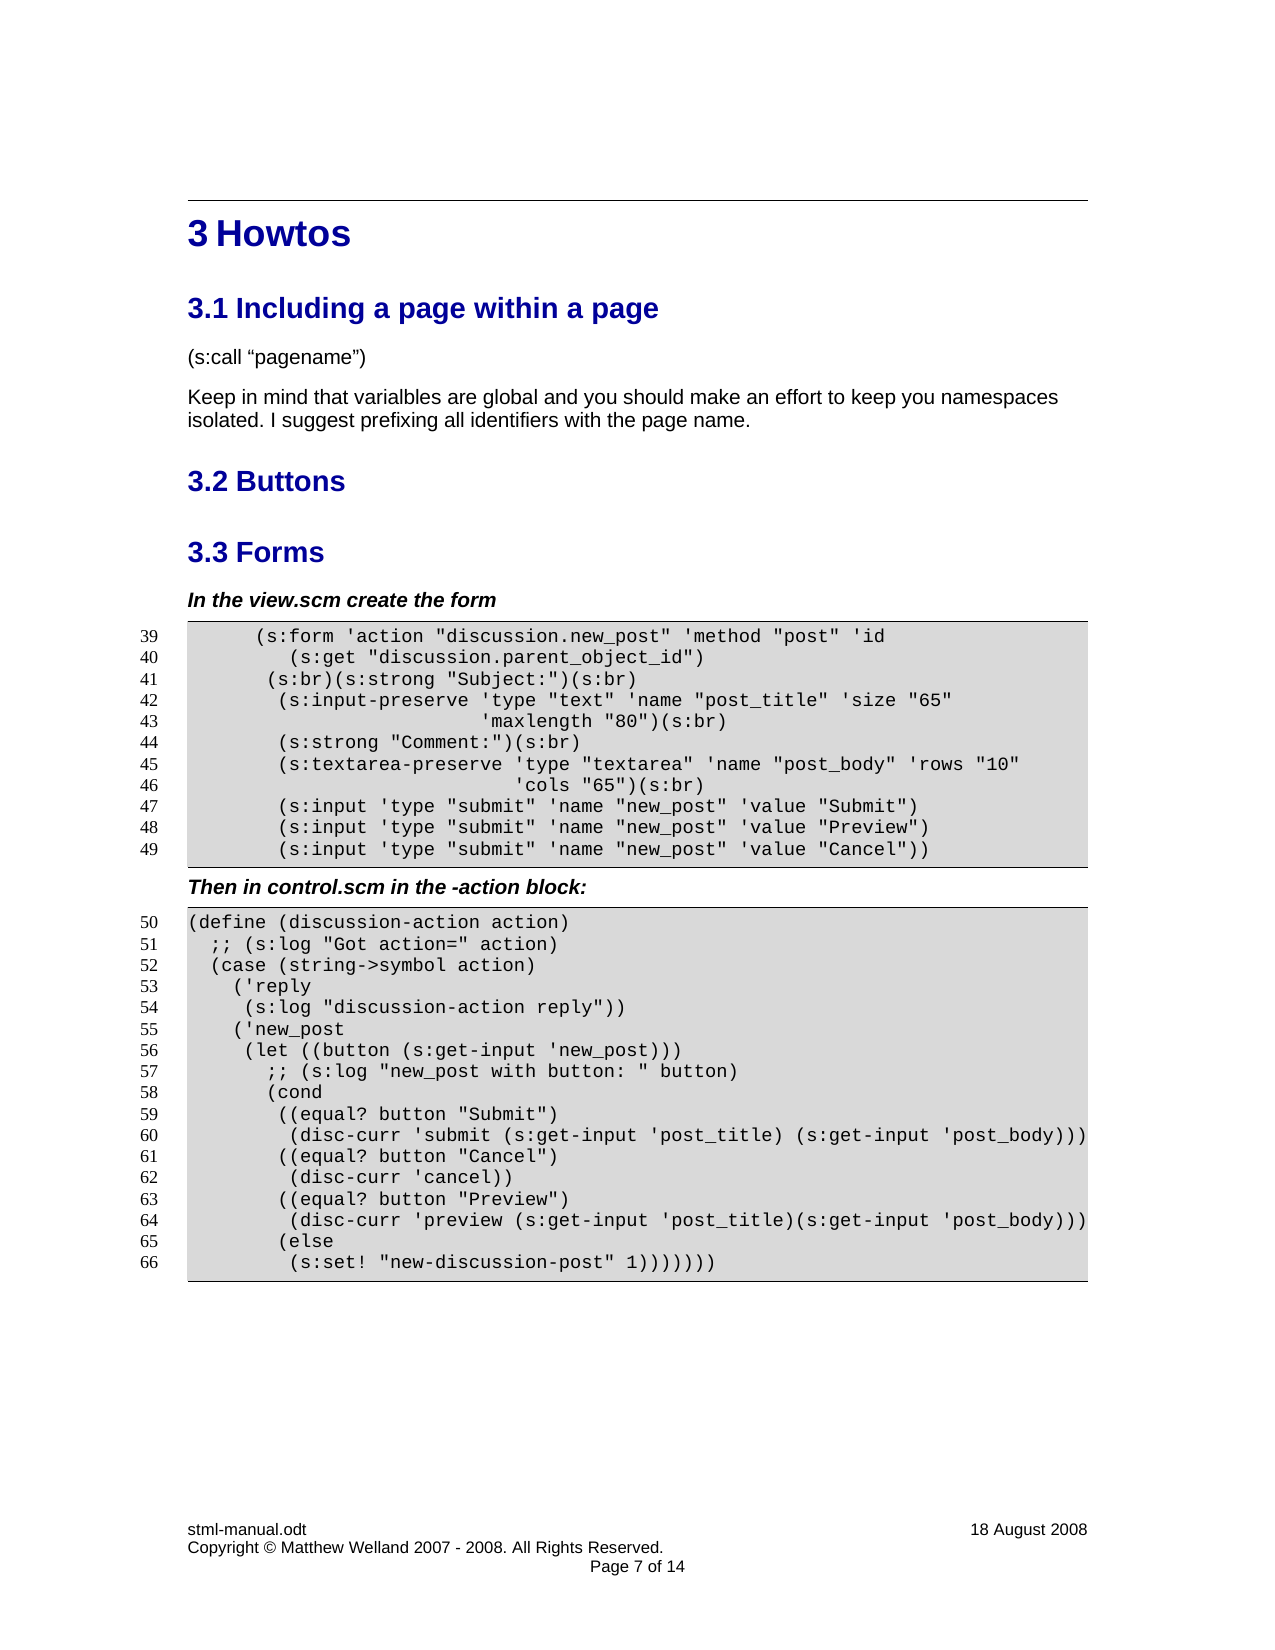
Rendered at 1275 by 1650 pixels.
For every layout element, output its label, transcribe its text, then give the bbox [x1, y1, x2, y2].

text ;; (s:log "new_post with button: " button) [187, 1062, 1088, 1083]
text (s:input 'type "submit" 'name "new_post" 'value "Submit") [187, 797, 1088, 818]
text (s:log "discussion-action reply")) [187, 998, 1088, 1019]
text 'cols "65")(s:br) [187, 776, 1088, 797]
text (s:input 'type "submit" 'name "new_post" 'value "Preview") [187, 818, 1088, 833]
text (cond [187, 1083, 1088, 1104]
subtitle Then in control.scm in the -action block: [187, 875, 1088, 899]
text (define (discussion-action action) [187, 908, 1088, 934]
subtitle Including a page within a page [187, 292, 1088, 325]
text ('new_post [187, 1019, 1088, 1041]
text (else [187, 1232, 1088, 1247]
subtitle Forms [187, 536, 1088, 568]
text (s:input-preserve 'type "text" 'name "post_title" 'size "65" [187, 691, 1088, 712]
text ((equal? button "Cancel") [187, 1147, 1088, 1168]
text (s:call “pagename”) [187, 346, 1088, 369]
text (disc-curr 'cancel)) [187, 1168, 1088, 1189]
text (case (string->symbol action) [187, 956, 1088, 977]
subtitle Buttons [187, 465, 1088, 498]
text (s:set! "new-discussion-post" 1))))))) [187, 1247, 1088, 1281]
text ('reply [187, 977, 1088, 998]
text (s:textarea-preserve 'type "textarea" 'name "post_body" 'rows "10" [187, 754, 1088, 776]
text (let ((button (s:get-input 'new_post))) [187, 1041, 1088, 1062]
text (disc-curr 'submit (s:get-input 'post_title) (s:get-input 'post_body))) [187, 1126, 1088, 1147]
text (s:strong "Comment:")(s:br) [187, 733, 1088, 754]
text (s:form 'action "discussion.new_post" 'method "post" 'id [187, 622, 1088, 648]
text (s:get "discussion.parent_object_id") [187, 648, 1088, 669]
text (s:input 'type "submit" 'name "new_post" 'value "Cancel")) [187, 833, 1088, 867]
text 'maxlength "80")(s:br) [187, 712, 1088, 733]
text Keep in mind that varialbles are global and you should make an effort to keep you namespaces isolated. I suggest prefixing all identifiers with the page name. [187, 386, 1088, 432]
text ((equal? button "Preview") [187, 1189, 1088, 1211]
text ;; (s:log "Got action=" action) [187, 934, 1088, 956]
subtitle Howtos [187, 201, 1088, 254]
text ((equal? button "Submit") [187, 1104, 1088, 1126]
text (disc-curr 'preview (s:get-input 'post_title)(s:get-input 'post_body))) [187, 1211, 1088, 1232]
text (s:br)(s:strong "Subject:")(s:br) [187, 669, 1088, 691]
subtitle In the view.scm create the form [187, 589, 1088, 612]
